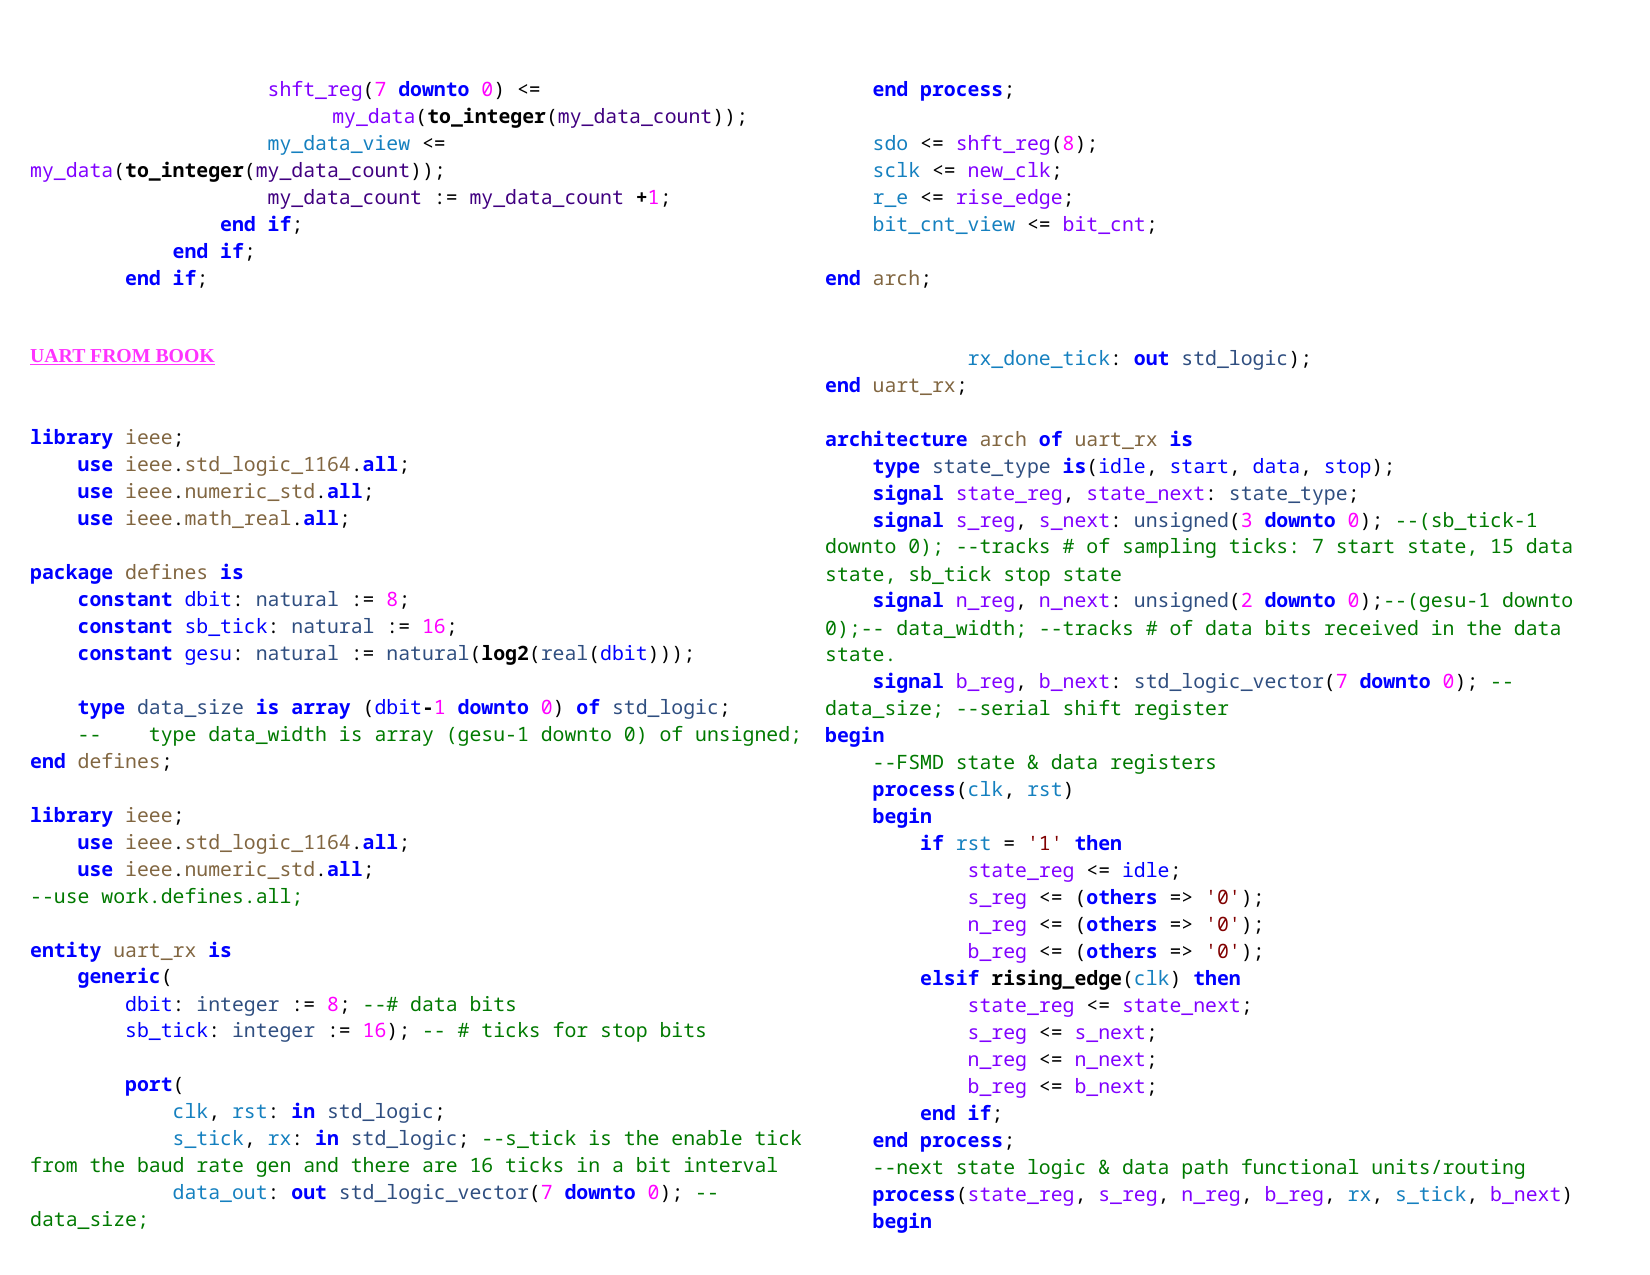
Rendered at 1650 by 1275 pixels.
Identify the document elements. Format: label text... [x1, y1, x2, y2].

text sclk <= new_clk; [825, 156, 1620, 183]
text process(clk, rst) [825, 776, 1620, 803]
text --next state logic & data path functional units/routing [825, 1153, 1620, 1180]
text sb_tick: integer := 16); -- # ticks for stop bits [30, 1017, 825, 1044]
text rx_done_tick: out std_logic); [825, 344, 1620, 371]
text package defines is [30, 558, 825, 585]
text end if; [30, 264, 825, 291]
text end process; [825, 75, 1620, 102]
text use ieee.numeric_std.all; [30, 477, 825, 504]
text process(state_reg, s_reg, n_reg, b_reg, rx, s_tick, b_next) [825, 1180, 1620, 1207]
text use ieee.math_real.all; [30, 504, 825, 531]
text --use work.defines.all; [30, 882, 825, 909]
text r_e <= rise_edge; [825, 183, 1620, 210]
text port( [30, 1071, 825, 1098]
text entity uart_rx is [30, 936, 825, 963]
text state_reg <= state_next; [825, 991, 1620, 1018]
text signal n_reg, n_next: unsigned(2 downto 0);--(gesu-1 downto 0);-- data_width; --tracks # of data bits received in the data state. [825, 587, 1620, 668]
text end uart_rx; [825, 371, 1620, 398]
text end if; [30, 237, 825, 264]
text library ieee; [30, 801, 825, 828]
text signal s_reg, s_next: unsigned(3 downto 0); --(sb_tick-1 downto 0); --tracks # of sampling ticks: 7 start state, 15 data state, sb_tick stop state [825, 506, 1620, 587]
text end if; [825, 1099, 1620, 1126]
text constant sb_tick: natural := 16; [30, 612, 825, 639]
text bit_cnt_view <= bit_cnt; [825, 210, 1620, 237]
text UART FROM BOOK [30, 344, 825, 367]
text state_reg <= idle; [825, 857, 1620, 883]
text elsif rising_edge(clk) then [825, 964, 1620, 991]
text my_data_view <= my_data(to_integer(my_data_count)); [30, 129, 825, 183]
text b_reg <= b_next; [825, 1072, 1620, 1099]
text use ieee.numeric_std.all; [30, 855, 825, 882]
text s_reg <= s_next; [825, 1018, 1620, 1045]
text generic( [30, 963, 825, 990]
text signal state_reg, state_next: state_type; [825, 479, 1620, 506]
text n_reg <= (others => '0'); [825, 911, 1620, 937]
text my_data_count := my_data_count +1; [30, 183, 825, 210]
text n_reg <= n_next; [825, 1045, 1620, 1072]
text data_out: out std_logic_vector(7 downto 0); --data_size; [30, 1179, 825, 1233]
text constant gesu: natural := natural(log2(real(dbit))); [30, 639, 825, 666]
text s_tick, rx: in std_logic; --s_tick is the enable tick from the baud rate gen and there are 16 ticks in a bit interval [30, 1125, 825, 1179]
text type state_type is(idle, start, data, stop); [825, 452, 1620, 479]
text library ieee; [30, 423, 825, 450]
text s_reg <= (others => '0'); [825, 883, 1620, 911]
text -- type data_width is array (gesu-1 downto 0) of unsigned; [30, 720, 825, 747]
text if rst = '1' then [825, 829, 1620, 857]
text --FSMD state & data registers [825, 749, 1620, 776]
text begin [825, 722, 1620, 749]
text architecture arch of uart_rx is [825, 425, 1620, 452]
text shft_reg(7 downto 0) <= my_data(to_integer(my_data_count)); [30, 75, 825, 129]
text type data_size is array (dbit-1 downto 0) of std_logic; [30, 693, 825, 720]
text end arch; [825, 264, 1620, 291]
text end process; [825, 1126, 1620, 1153]
text end defines; [30, 747, 825, 774]
text use ieee.std_logic_1164.all; [30, 828, 825, 855]
text use ieee.std_logic_1164.all; [30, 450, 825, 477]
text end if; [30, 210, 825, 237]
text constant dbit: natural := 8; [30, 585, 825, 612]
text b_reg <= (others => '0'); [825, 937, 1620, 964]
text dbit: integer := 8; --# data bits [30, 990, 825, 1017]
text begin [825, 803, 1620, 829]
text clk, rst: in std_logic; [30, 1098, 825, 1125]
text signal b_reg, b_next: std_logic_vector(7 downto 0); --data_size; --serial shift register [825, 668, 1620, 722]
text begin [825, 1207, 1620, 1234]
text sdo <= shft_reg(8); [825, 129, 1620, 156]
